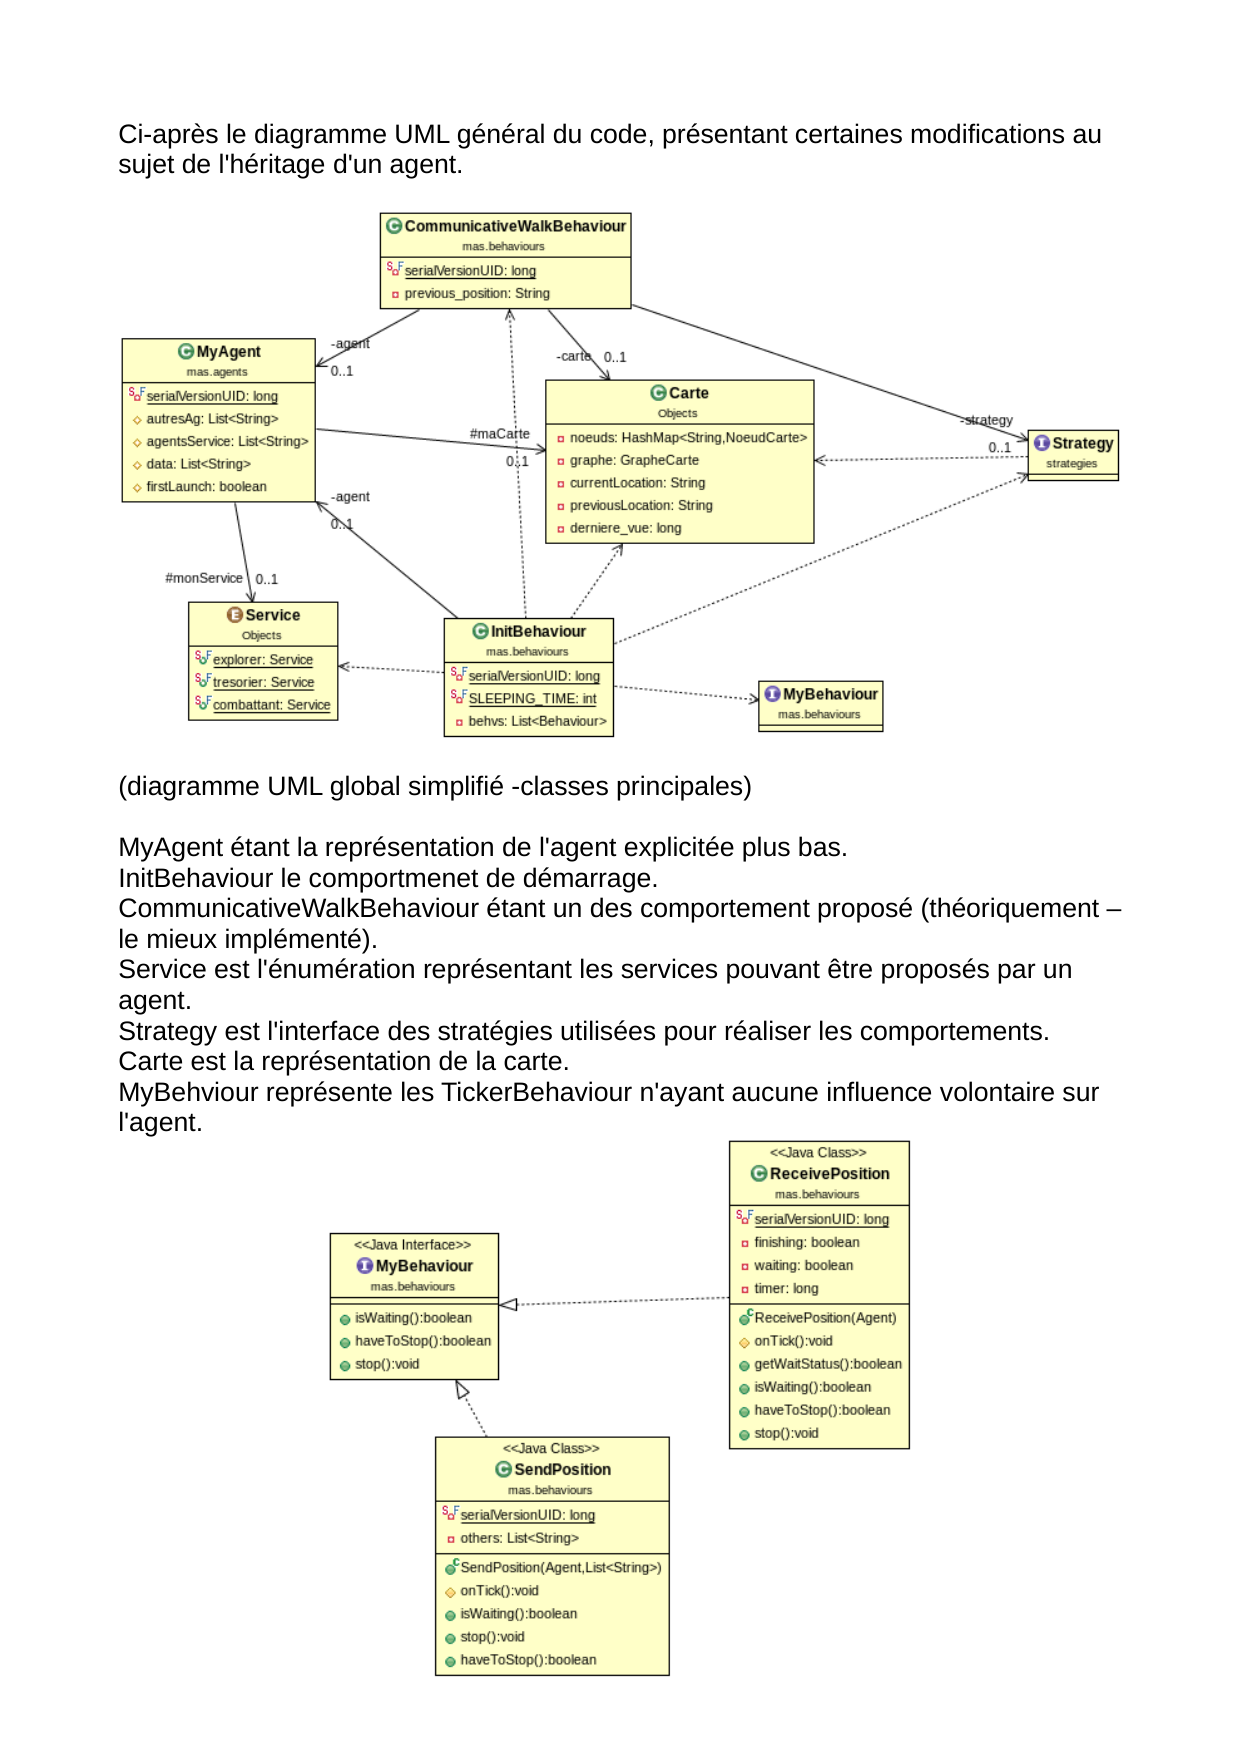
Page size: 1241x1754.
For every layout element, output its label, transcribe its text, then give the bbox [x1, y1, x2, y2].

text (diagramme UML global simplifié -classes principales) [118, 771, 1122, 801]
picture [118, 209, 1123, 741]
text Strategy est l'interface des stratégies utilisées pour réaliser les comportements. [118, 1015, 1122, 1046]
picture [327, 1137, 914, 1680]
text MyAgent étant la représentation de l'agent explicitée plus bas. [118, 832, 1122, 862]
text MyBehviour représente les TickerBehaviour n'ayant aucune influence volontaire sur l'agent. [118, 1076, 1122, 1137]
text InitBehaviour le comportmenet de démarrage. [118, 862, 1122, 893]
text CommunicativeWalkBehaviour étant un des comportement proposé (théoriquement – le mieux implémenté). [118, 893, 1122, 954]
text Service est l'énumération représentant les services pouvant être proposés par un agent. [118, 954, 1122, 1015]
text Carte est la représentation de la carte. [118, 1046, 1122, 1076]
text Ci-après le diagramme UML général du code, présentant certaines modifications au sujet de l'héritage d'un agent. [118, 118, 1122, 179]
